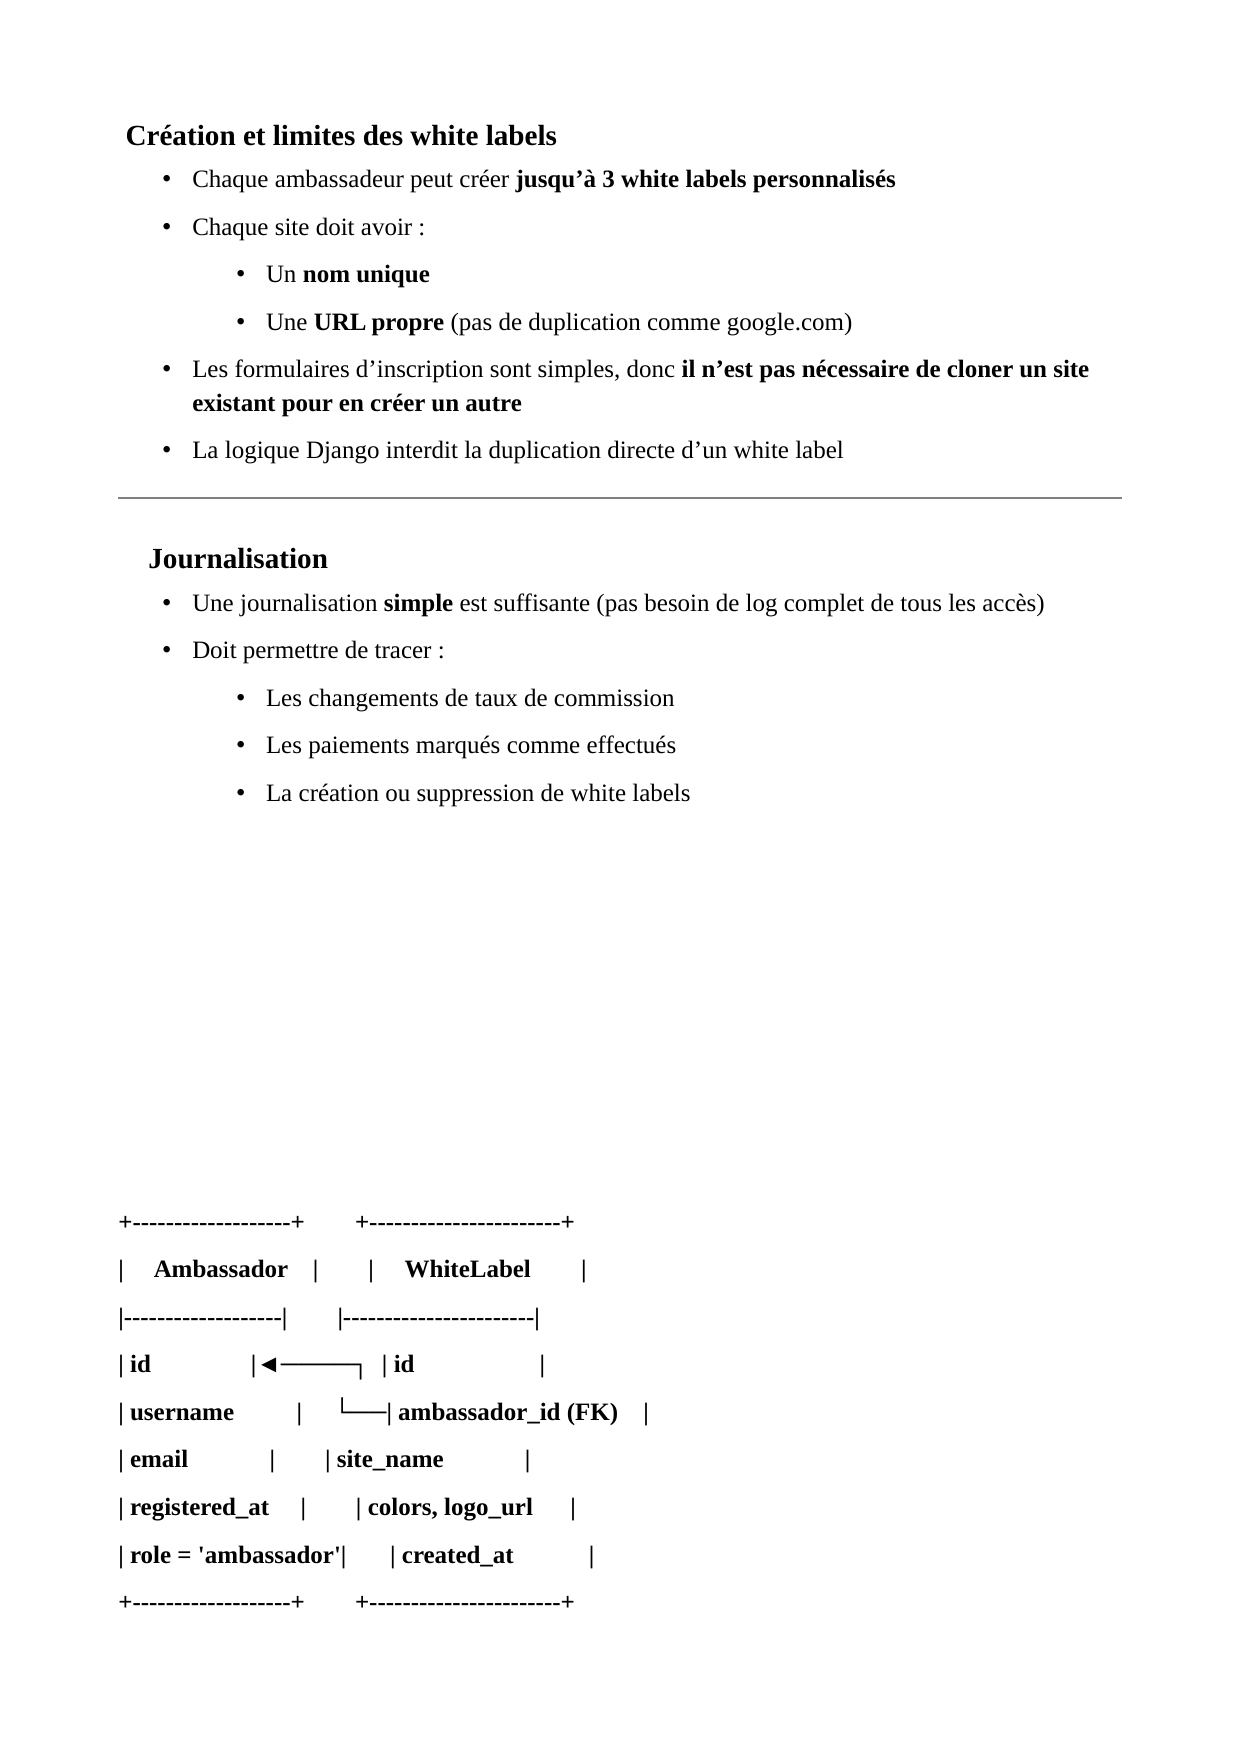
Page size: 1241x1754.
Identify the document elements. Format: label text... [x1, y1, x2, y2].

list Doit permettre de tracer : [162, 635, 1122, 664]
text | id |◄────┐ | id | [118, 1349, 1122, 1378]
text |-------------------| |-----------------------| [118, 1302, 1122, 1331]
text | username | └──| ambassador_id (FK) | [118, 1397, 1122, 1426]
list La création ou suppression de white labels [236, 778, 1122, 807]
list Les paiements marqués comme effectués [236, 731, 1122, 759]
list Les formulaires d’inscription sont simples, donc il n’est pas nécessaire de cloner un site existant pour en créer un autre [162, 354, 1122, 416]
text | Ambassador | | WhiteLabel | [118, 1254, 1122, 1283]
list Une URL propre (pas de duplication comme google.com) [236, 307, 1122, 336]
text +-------------------+ +-----------------------+ [118, 1587, 1122, 1616]
subtitle 🖥️ Création et limites des white labels [118, 118, 1122, 152]
list Les changements de taux de commission [236, 683, 1122, 712]
text | role = 'ambassador'| | created_at | [118, 1540, 1122, 1568]
text +-------------------+ +-----------------------+ [118, 1207, 1122, 1235]
text | email | | site_name | [118, 1444, 1122, 1473]
list La logique Django interdit la duplication directe d’un white label [162, 435, 1122, 464]
list Chaque site doit avoir : [162, 212, 1122, 241]
list Un nom unique [236, 259, 1122, 288]
list Une journalisation simple est suffisante (pas besoin de log complet de tous les accès) [162, 588, 1122, 616]
text | registered_at | | colors, logo_url | [118, 1492, 1122, 1521]
subtitle 🧾 Journalisation [118, 542, 1122, 575]
list Chaque ambassadeur peut créer jusqu’à 3 white labels personnalisés [162, 164, 1122, 193]
